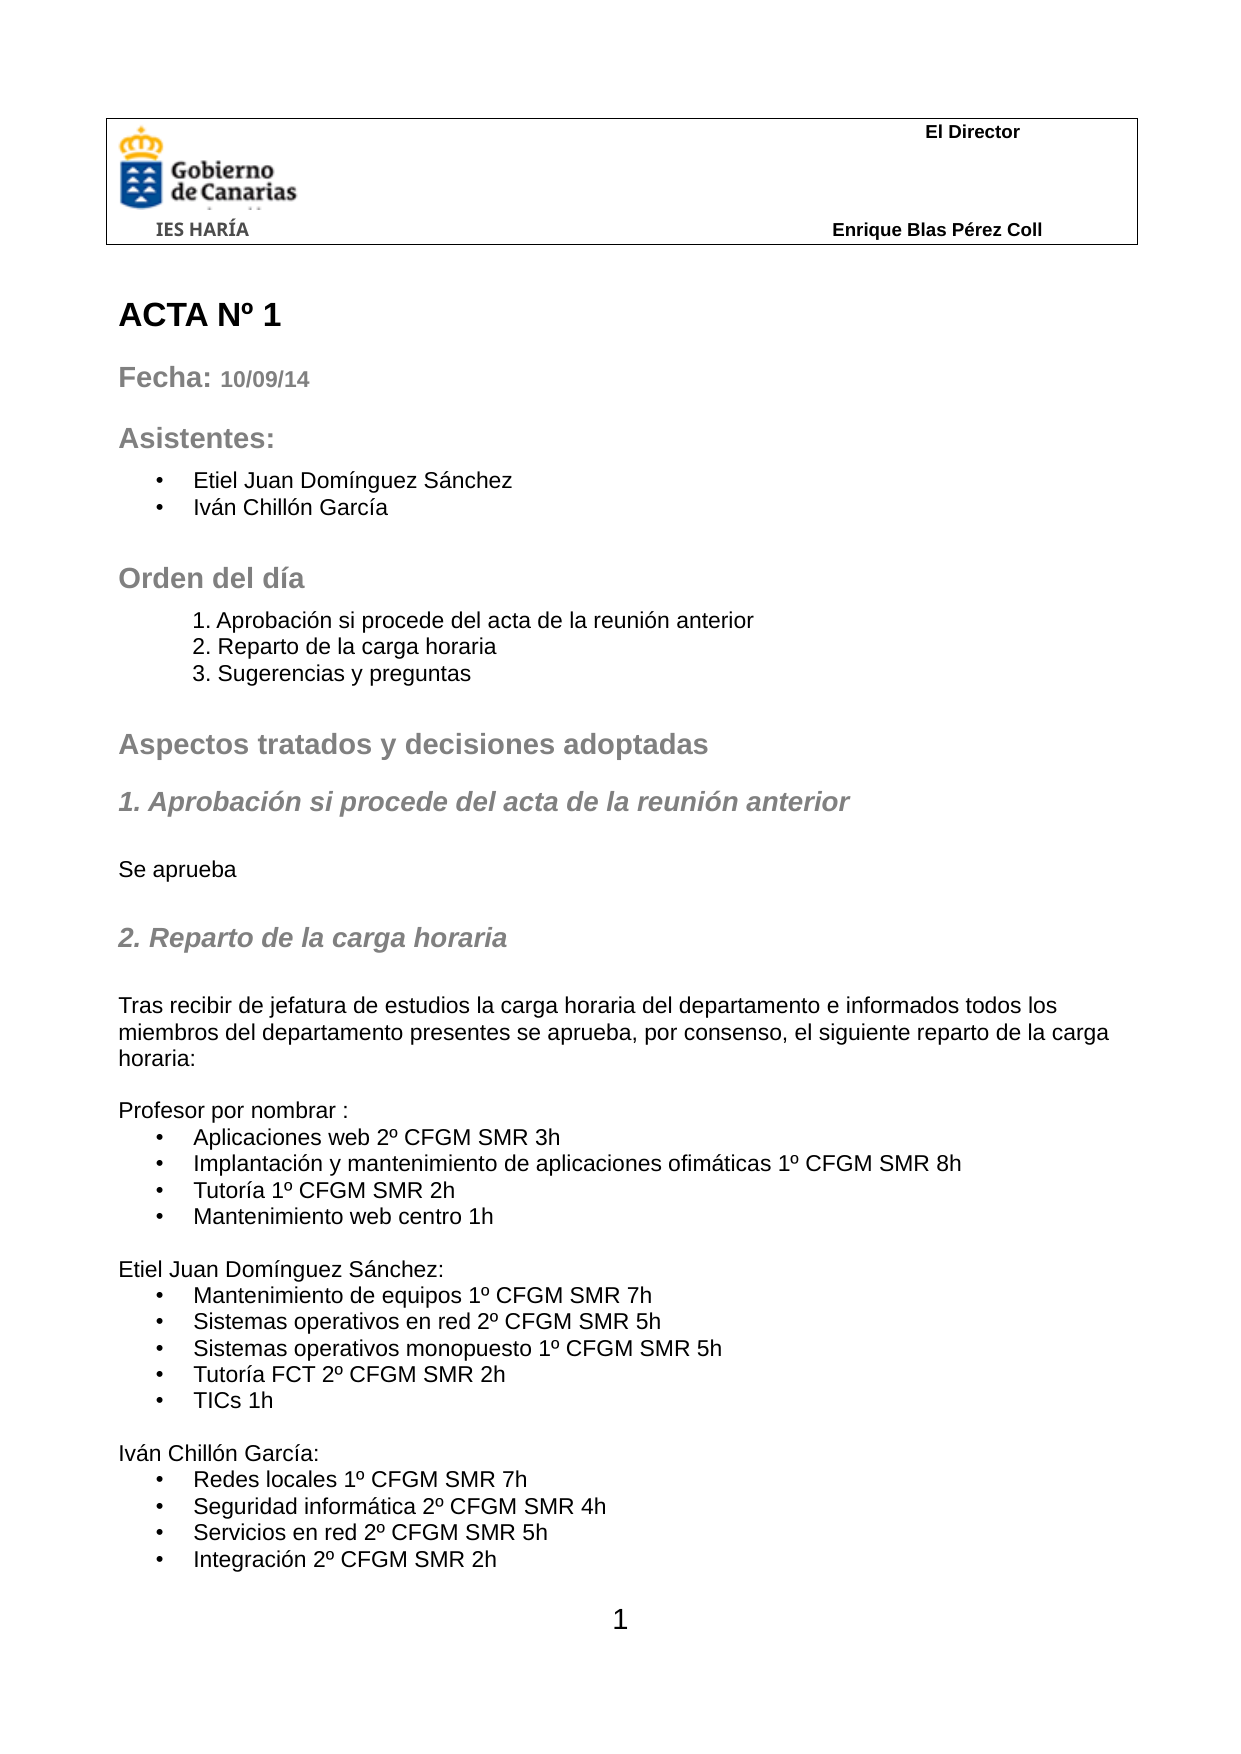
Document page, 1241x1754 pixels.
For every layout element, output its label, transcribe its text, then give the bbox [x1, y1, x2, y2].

subtitle ACTA Nº 1 [118, 295, 1122, 333]
text Profesor por nombrar : [118, 1097, 1122, 1124]
subtitle 2. Reparto de la carga horaria [118, 921, 1122, 953]
list Aplicaciones web 2º CFGM SMR 3h [156, 1124, 1122, 1150]
picture [115, 123, 300, 210]
list Sistemas operativos en red 2º CFGM SMR 5h [156, 1308, 1122, 1335]
subtitle Orden del día [118, 561, 1122, 594]
list Redes locales 1º CFGM SMR 7h [156, 1466, 1122, 1493]
text 2. Reparto de la carga horaria [192, 633, 1122, 659]
text 3. Sugerencias y preguntas [192, 659, 1122, 686]
subtitle 1. Aprobación si procede del acta de la reunión anterior [118, 785, 1122, 817]
list Seguridad informática 2º CFGM SMR 4h [156, 1493, 1122, 1519]
text Etiel Juan Domínguez Sánchez: [118, 1256, 1122, 1282]
list Tutoría FCT 2º CFGM SMR 2h [156, 1361, 1122, 1387]
list Implantación y mantenimiento de aplicaciones ofimáticas 1º CFGM SMR 8h [156, 1150, 1122, 1177]
list Mantenimiento web centro 1h [156, 1203, 1122, 1229]
text Tras recibir de jefatura de estudios la carga horaria del departamento e informados todos los miembros del departamento presentes se aprueba, por consenso, el siguiente reparto de la carga horaria: [118, 992, 1122, 1071]
subtitle Fecha: 10/09/14 [118, 361, 1122, 394]
list Integración 2º CFGM SMR 2h [156, 1546, 1122, 1572]
text Iván Chillón García: [118, 1440, 1122, 1466]
list Tutoría 1º CFGM SMR 2h [156, 1177, 1122, 1203]
list Servicios en red 2º CFGM SMR 5h [156, 1519, 1122, 1546]
text 1. Aprobación si procede del acta de la reunión anterior [192, 607, 1122, 633]
list Etiel Juan Domínguez Sánchez [156, 467, 1122, 493]
text Se aprueba [118, 856, 1122, 882]
subtitle Asistentes: [118, 421, 1122, 455]
subtitle Aspectos tratados y decisiones adoptadas [118, 727, 1122, 760]
list Sistemas operativos monopuesto 1º CFGM SMR 5h [156, 1335, 1122, 1361]
list Mantenimiento de equipos 1º CFGM SMR 7h [156, 1282, 1122, 1308]
list TICs 1h [156, 1387, 1122, 1414]
list Iván Chillón García [156, 493, 1122, 520]
